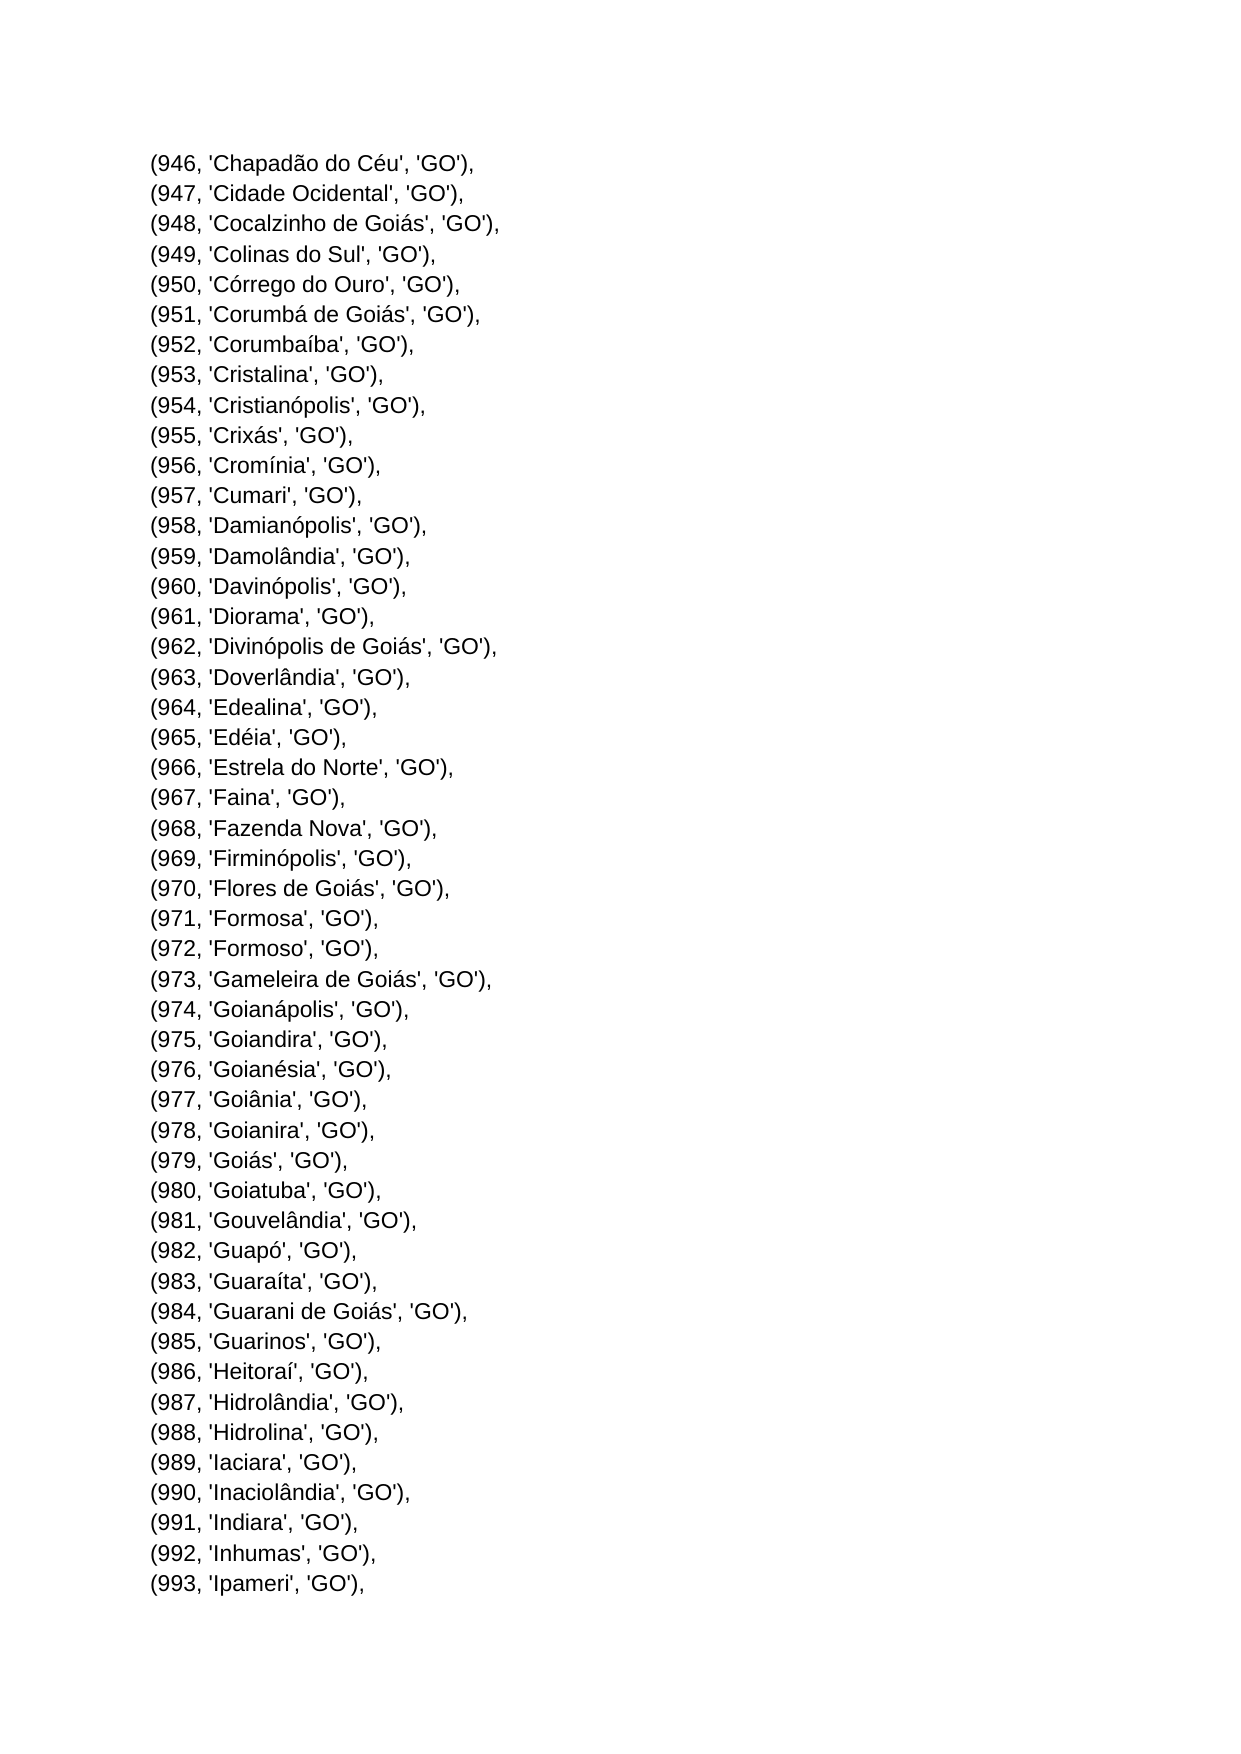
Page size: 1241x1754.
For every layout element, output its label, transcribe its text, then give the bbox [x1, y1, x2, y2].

text (970, 'Flores de Goiás', 'GO'), [150, 875, 1090, 901]
text (953, 'Cristalina', 'GO'), [150, 361, 1090, 388]
text (968, 'Fazenda Nova', 'GO'), [150, 814, 1090, 841]
text (946, 'Chapadão do Céu', 'GO'), [150, 150, 1090, 176]
text (987, 'Hidrolândia', 'GO'), [150, 1388, 1090, 1415]
text (989, 'Iaciara', 'GO'), [150, 1449, 1090, 1475]
text (972, 'Formoso', 'GO'), [150, 935, 1090, 962]
text (952, 'Corumbaíba', 'GO'), [150, 331, 1090, 358]
text (980, 'Goiatuba', 'GO'), [150, 1177, 1090, 1203]
text (991, 'Indiara', 'GO'), [150, 1509, 1090, 1536]
text (983, 'Guaraíta', 'GO'), [150, 1268, 1090, 1294]
text (956, 'Cromínia', 'GO'), [150, 452, 1090, 478]
text (962, 'Divinópolis de Goiás', 'GO'), [150, 633, 1090, 660]
text (985, 'Guarinos', 'GO'), [150, 1328, 1090, 1354]
text (993, 'Ipameri', 'GO'), [150, 1570, 1090, 1596]
text (979, 'Goiás', 'GO'), [150, 1147, 1090, 1173]
text (973, 'Gameleira de Goiás', 'GO'), [150, 966, 1090, 992]
text (947, 'Cidade Ocidental', 'GO'), [150, 180, 1090, 207]
text (950, 'Córrego do Ouro', 'GO'), [150, 271, 1090, 297]
text (977, 'Goiânia', 'GO'), [150, 1086, 1090, 1113]
text (992, 'Inhumas', 'GO'), [150, 1539, 1090, 1566]
text (964, 'Edealina', 'GO'), [150, 694, 1090, 720]
text (954, 'Cristianópolis', 'GO'), [150, 392, 1090, 418]
text (963, 'Doverlândia', 'GO'), [150, 663, 1090, 690]
text (958, 'Damianópolis', 'GO'), [150, 512, 1090, 539]
text (982, 'Guapó', 'GO'), [150, 1237, 1090, 1264]
text (986, 'Heitoraí', 'GO'), [150, 1358, 1090, 1385]
text (976, 'Goianésia', 'GO'), [150, 1056, 1090, 1083]
text (990, 'Inaciolândia', 'GO'), [150, 1479, 1090, 1506]
text (951, 'Corumbá de Goiás', 'GO'), [150, 301, 1090, 327]
text (957, 'Cumari', 'GO'), [150, 482, 1090, 509]
text (978, 'Goianira', 'GO'), [150, 1117, 1090, 1143]
text (955, 'Crixás', 'GO'), [150, 422, 1090, 448]
text (966, 'Estrela do Norte', 'GO'), [150, 754, 1090, 781]
text (988, 'Hidrolina', 'GO'), [150, 1419, 1090, 1445]
text (975, 'Goiandira', 'GO'), [150, 1026, 1090, 1052]
text (967, 'Faina', 'GO'), [150, 784, 1090, 811]
text (949, 'Colinas do Sul', 'GO'), [150, 241, 1090, 267]
text (969, 'Firminópolis', 'GO'), [150, 845, 1090, 871]
text (981, 'Gouvelândia', 'GO'), [150, 1207, 1090, 1234]
text (948, 'Cocalzinho de Goiás', 'GO'), [150, 210, 1090, 237]
text (961, 'Diorama', 'GO'), [150, 603, 1090, 629]
text (974, 'Goianápolis', 'GO'), [150, 996, 1090, 1022]
text (984, 'Guarani de Goiás', 'GO'), [150, 1298, 1090, 1324]
text (971, 'Formosa', 'GO'), [150, 905, 1090, 932]
text (959, 'Damolândia', 'GO'), [150, 543, 1090, 569]
text (965, 'Edéia', 'GO'), [150, 724, 1090, 750]
text (960, 'Davinópolis', 'GO'), [150, 573, 1090, 599]
